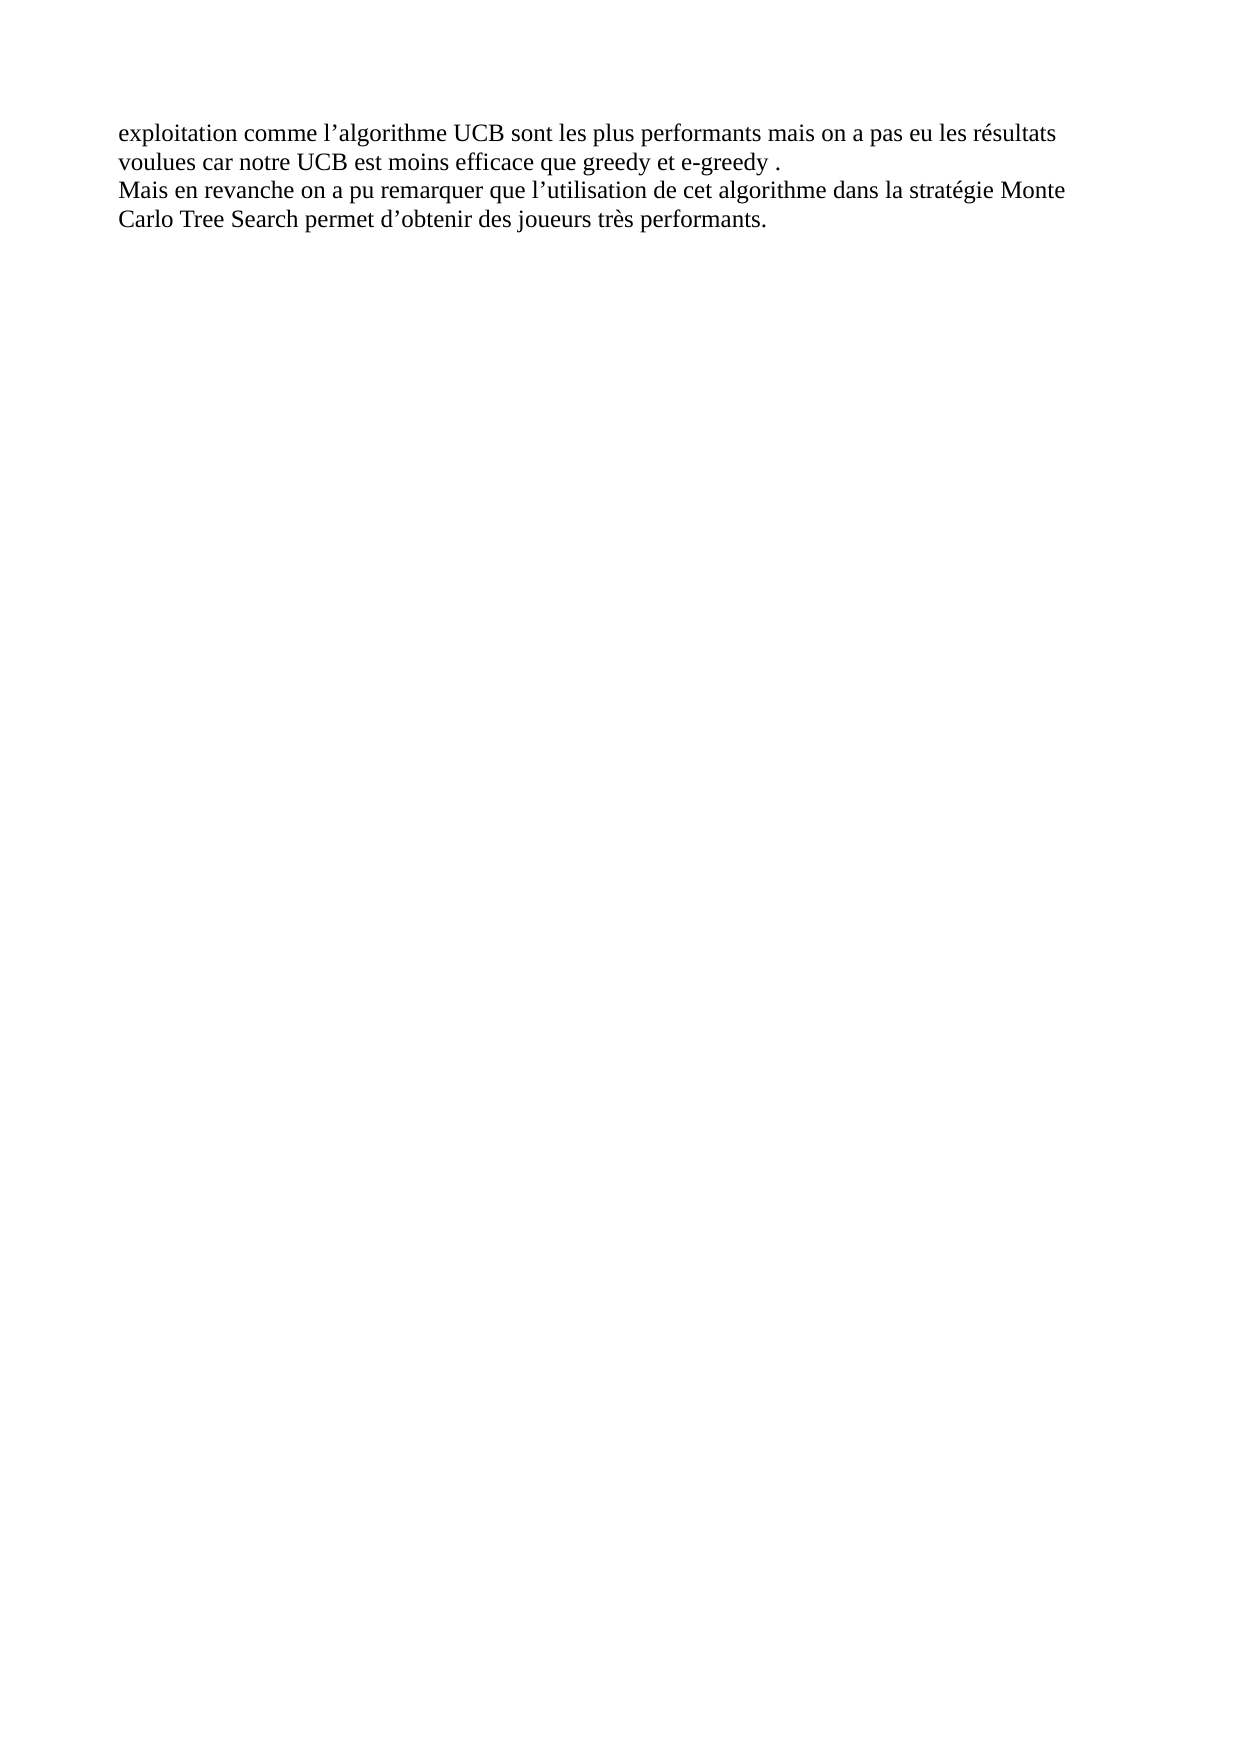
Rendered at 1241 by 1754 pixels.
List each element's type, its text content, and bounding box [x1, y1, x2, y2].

text Mais en revanche on a pu remarquer que l’utilisation de cet algorithme dans la stratégie Monte Carlo Tree Search permet d’obtenir des joueurs très performants. [118, 176, 1122, 233]
text exploitation comme l’algorithme UCB sont les plus performants mais on a pas eu les résultats voulues car notre UCB est moins efficace que greedy et e-greedy . [118, 118, 1122, 176]
